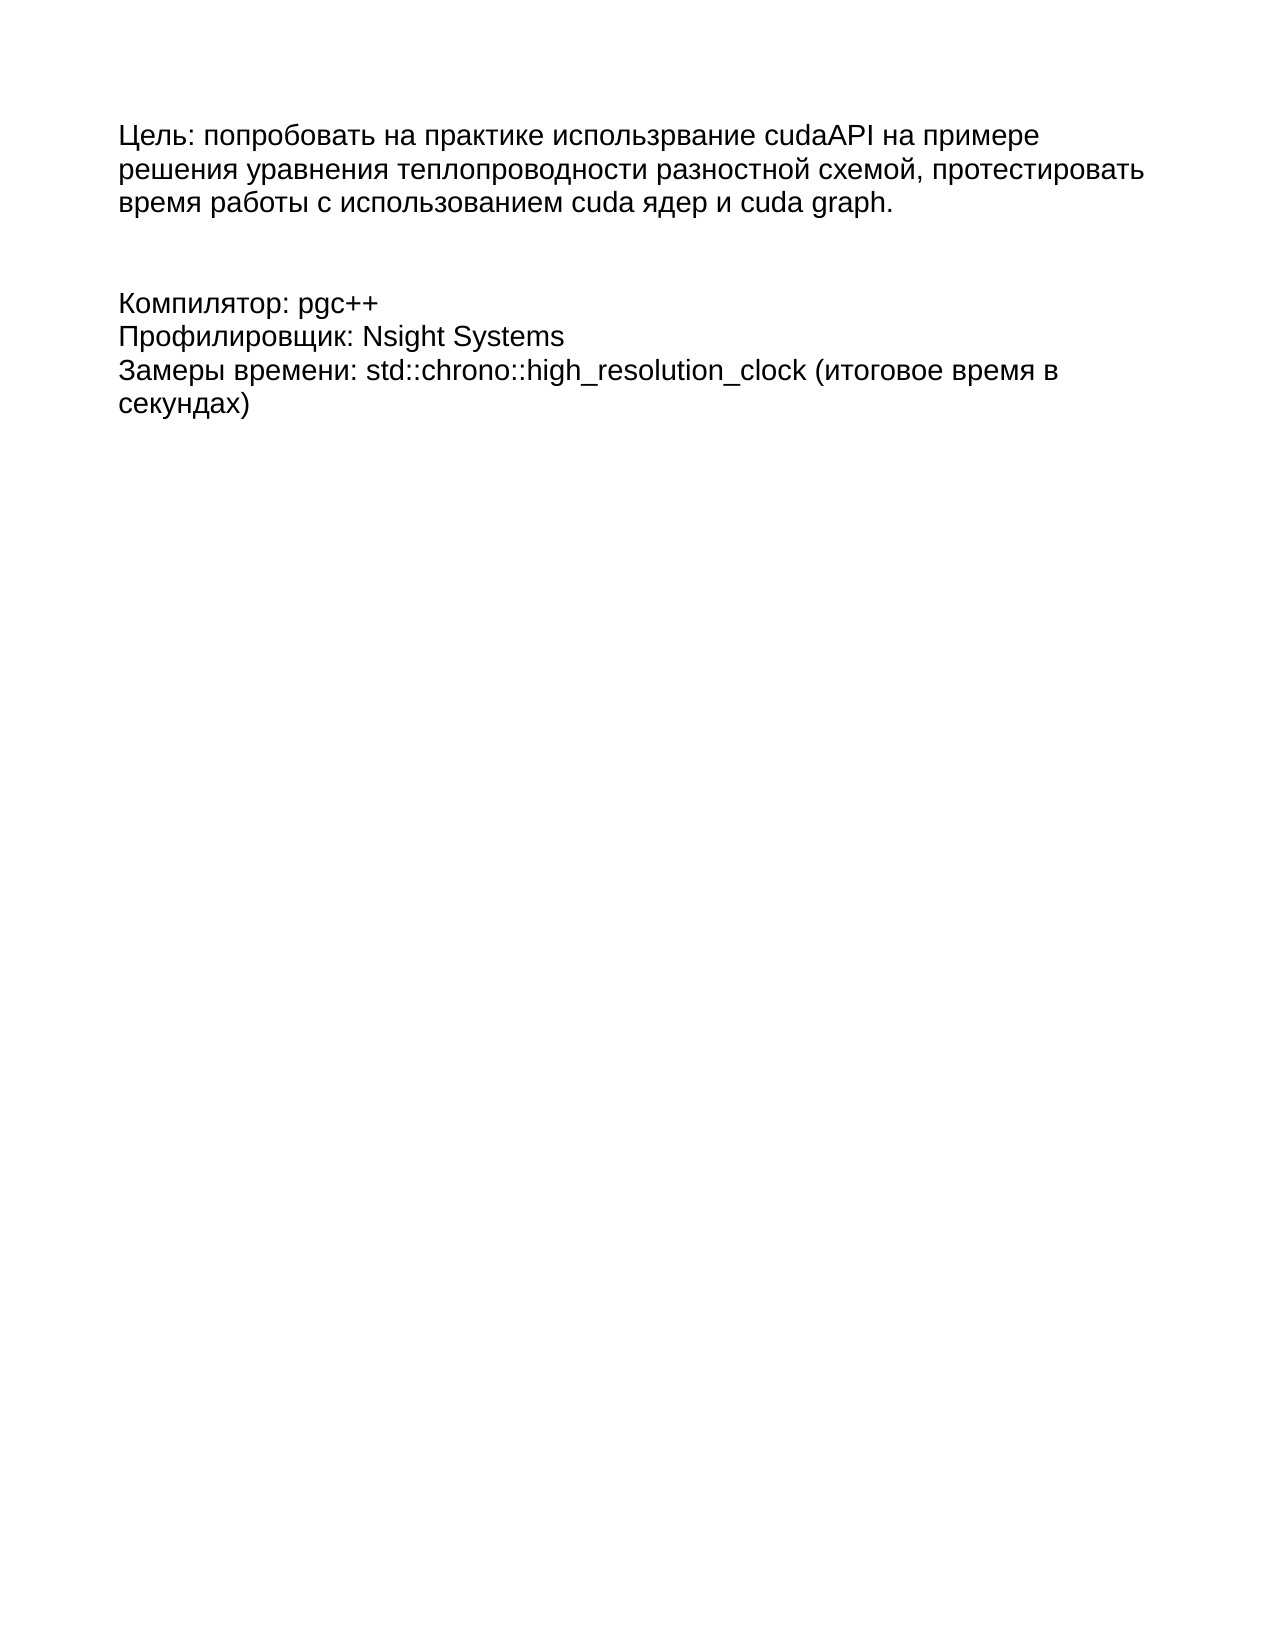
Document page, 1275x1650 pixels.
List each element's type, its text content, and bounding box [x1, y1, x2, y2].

text Компилятор: pgc++ [118, 286, 1157, 319]
text Цель: попробовать на практике использрвание cudaAPI на примере решения уравнения теплопроводности разностной схемой, протестировать время работы с использованием cuda ядер и cuda graph. [118, 118, 1157, 219]
text Профилировщик: Nsight Systems [118, 319, 1157, 353]
text Замеры времени: std::chrono::high_resolution_clock (итоговое время в секундах) [118, 353, 1157, 420]
